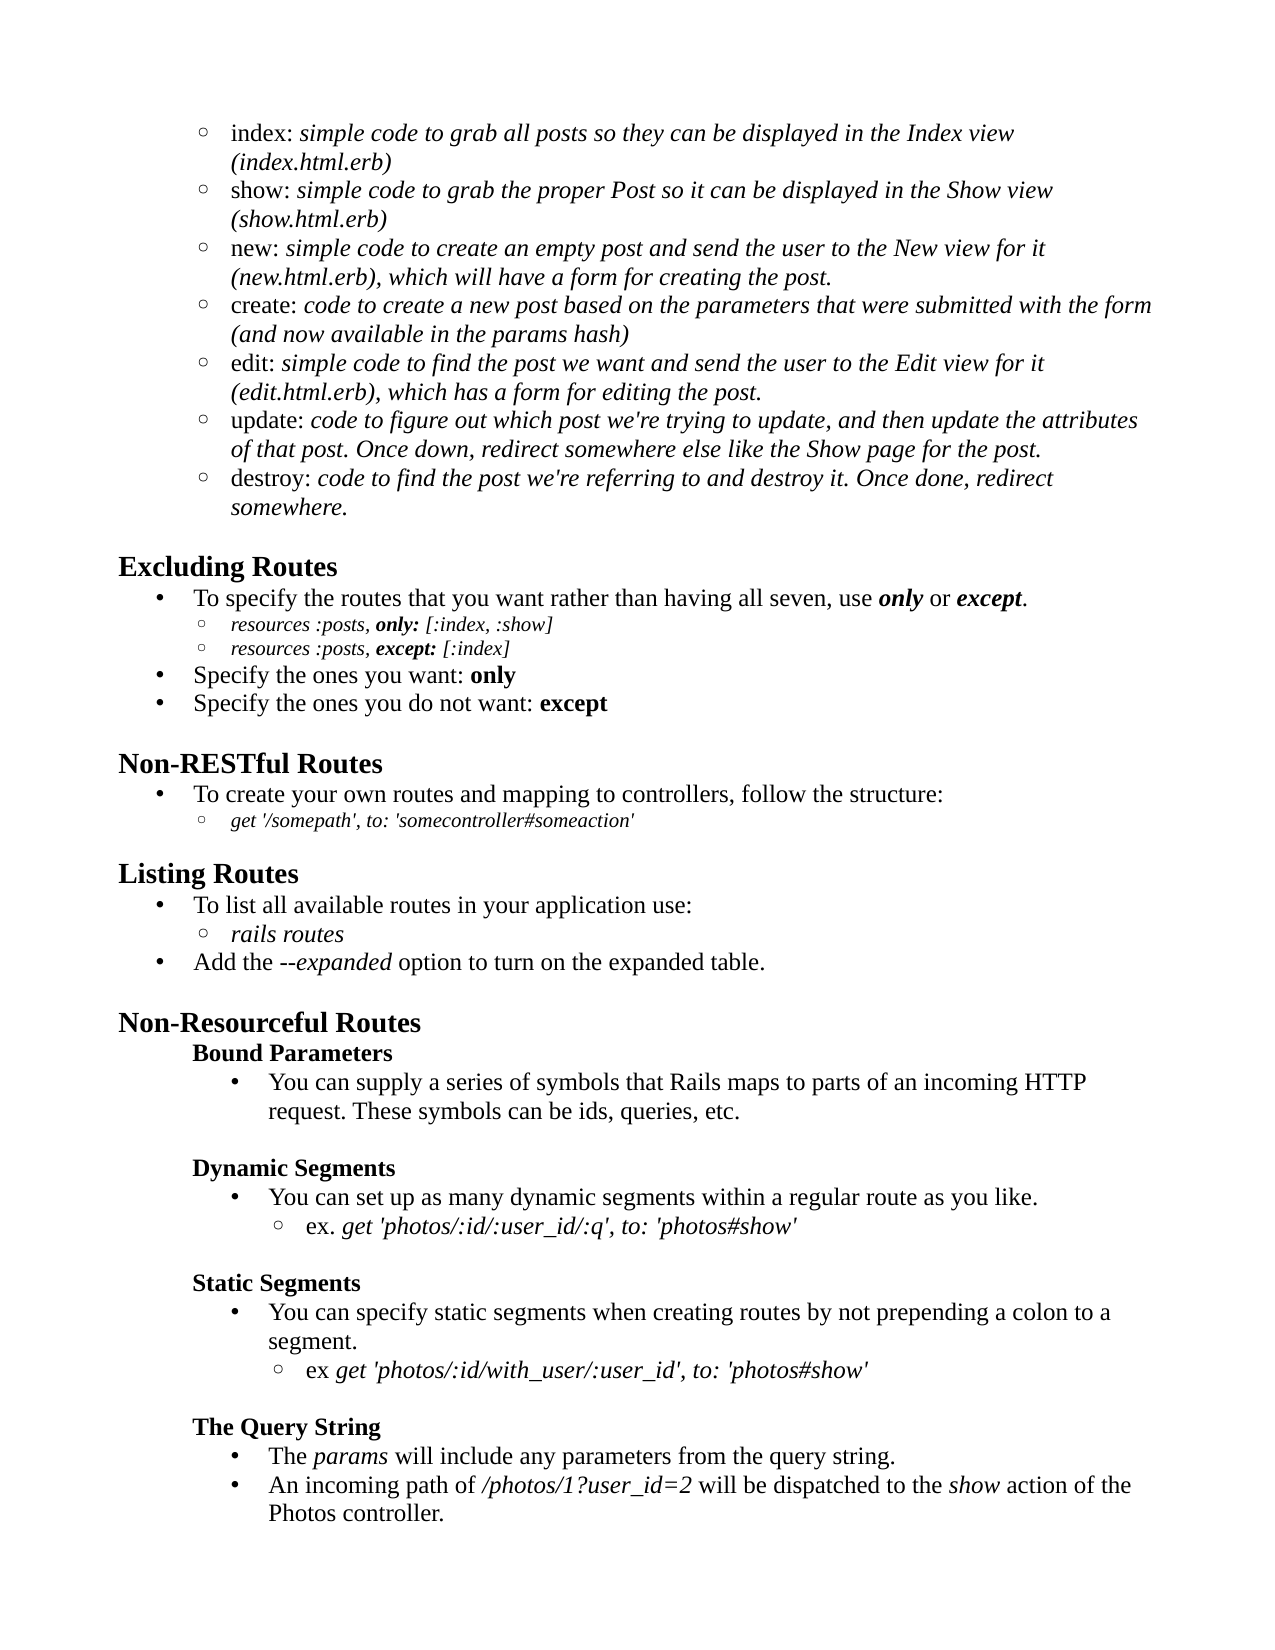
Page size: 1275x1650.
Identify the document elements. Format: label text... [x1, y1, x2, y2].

list To create your own routes and mapping to controllers, follow the structure: [156, 779, 1157, 808]
list Specify the ones you want: only [156, 660, 1157, 688]
list resources :posts, only: [:index, :show] [193, 612, 1157, 636]
list To list all available routes in your application use: [156, 890, 1157, 919]
list index: simple code to grab all posts so they can be displayed in the Index view (index.html.erb) [193, 118, 1157, 176]
list Specify the ones you do not want: except [156, 688, 1157, 717]
text Static Segments [118, 1268, 1157, 1297]
list You can specify static segments when creating routes by not prepending a colon to a segment. [231, 1297, 1157, 1355]
list get '/somepath', to: 'somecontroller#someaction' [193, 808, 1157, 832]
text Bound Parameters [118, 1038, 1157, 1067]
list edit: simple code to find the post we want and send the user to the Edit view for it (edit.html.erb), which has a form for editing the post. [193, 348, 1157, 406]
text The Query String [118, 1412, 1157, 1441]
list You can set up as many dynamic segments within a regular route as you like. [231, 1182, 1157, 1211]
list To specify the routes that you want rather than having all seven, use only or except. [156, 583, 1157, 612]
list ex. get 'photos/:id/:user_id/:q', to: 'photos#show' [268, 1211, 1157, 1240]
text Listing Routes [118, 856, 1157, 890]
text Non-RESTful Routes [118, 746, 1157, 779]
list Add the --expanded option to turn on the expanded table. [156, 947, 1157, 976]
list An incoming path of /photos/1?user_id=2 will be dispatched to the show action of the Photos controller. [231, 1470, 1157, 1527]
list The params will include any parameters from the query string. [231, 1441, 1157, 1470]
text Non-Resourceful Routes [118, 1005, 1157, 1038]
list show: simple code to grab the proper Post so it can be displayed in the Show view (show.html.erb) [193, 176, 1157, 233]
text Excluding Routes [118, 549, 1157, 583]
list rails routes [193, 919, 1157, 947]
text Dynamic Segments [118, 1153, 1157, 1182]
list resources :posts, except: [:index] [193, 636, 1157, 660]
list You can supply a series of symbols that Rails maps to parts of an incoming HTTP request. These symbols can be ids, queries, etc. [231, 1067, 1157, 1125]
list new: simple code to create an empty post and send the user to the New view for it (new.html.erb), which will have a form for creating the post. [193, 233, 1157, 291]
list create: code to create a new post based on the parameters that were submitted with the form (and now available in the params hash) [193, 291, 1157, 348]
list ex get 'photos/:id/with_user/:user_id', to: 'photos#show' [268, 1355, 1157, 1383]
list destroy: code to find the post we're referring to and destroy it. Once done, redirect somewhere. [193, 463, 1157, 521]
list update: code to figure out which post we're trying to update, and then update the attributes of that post. Once down, redirect somewhere else like the Show page for the post. [193, 406, 1157, 463]
